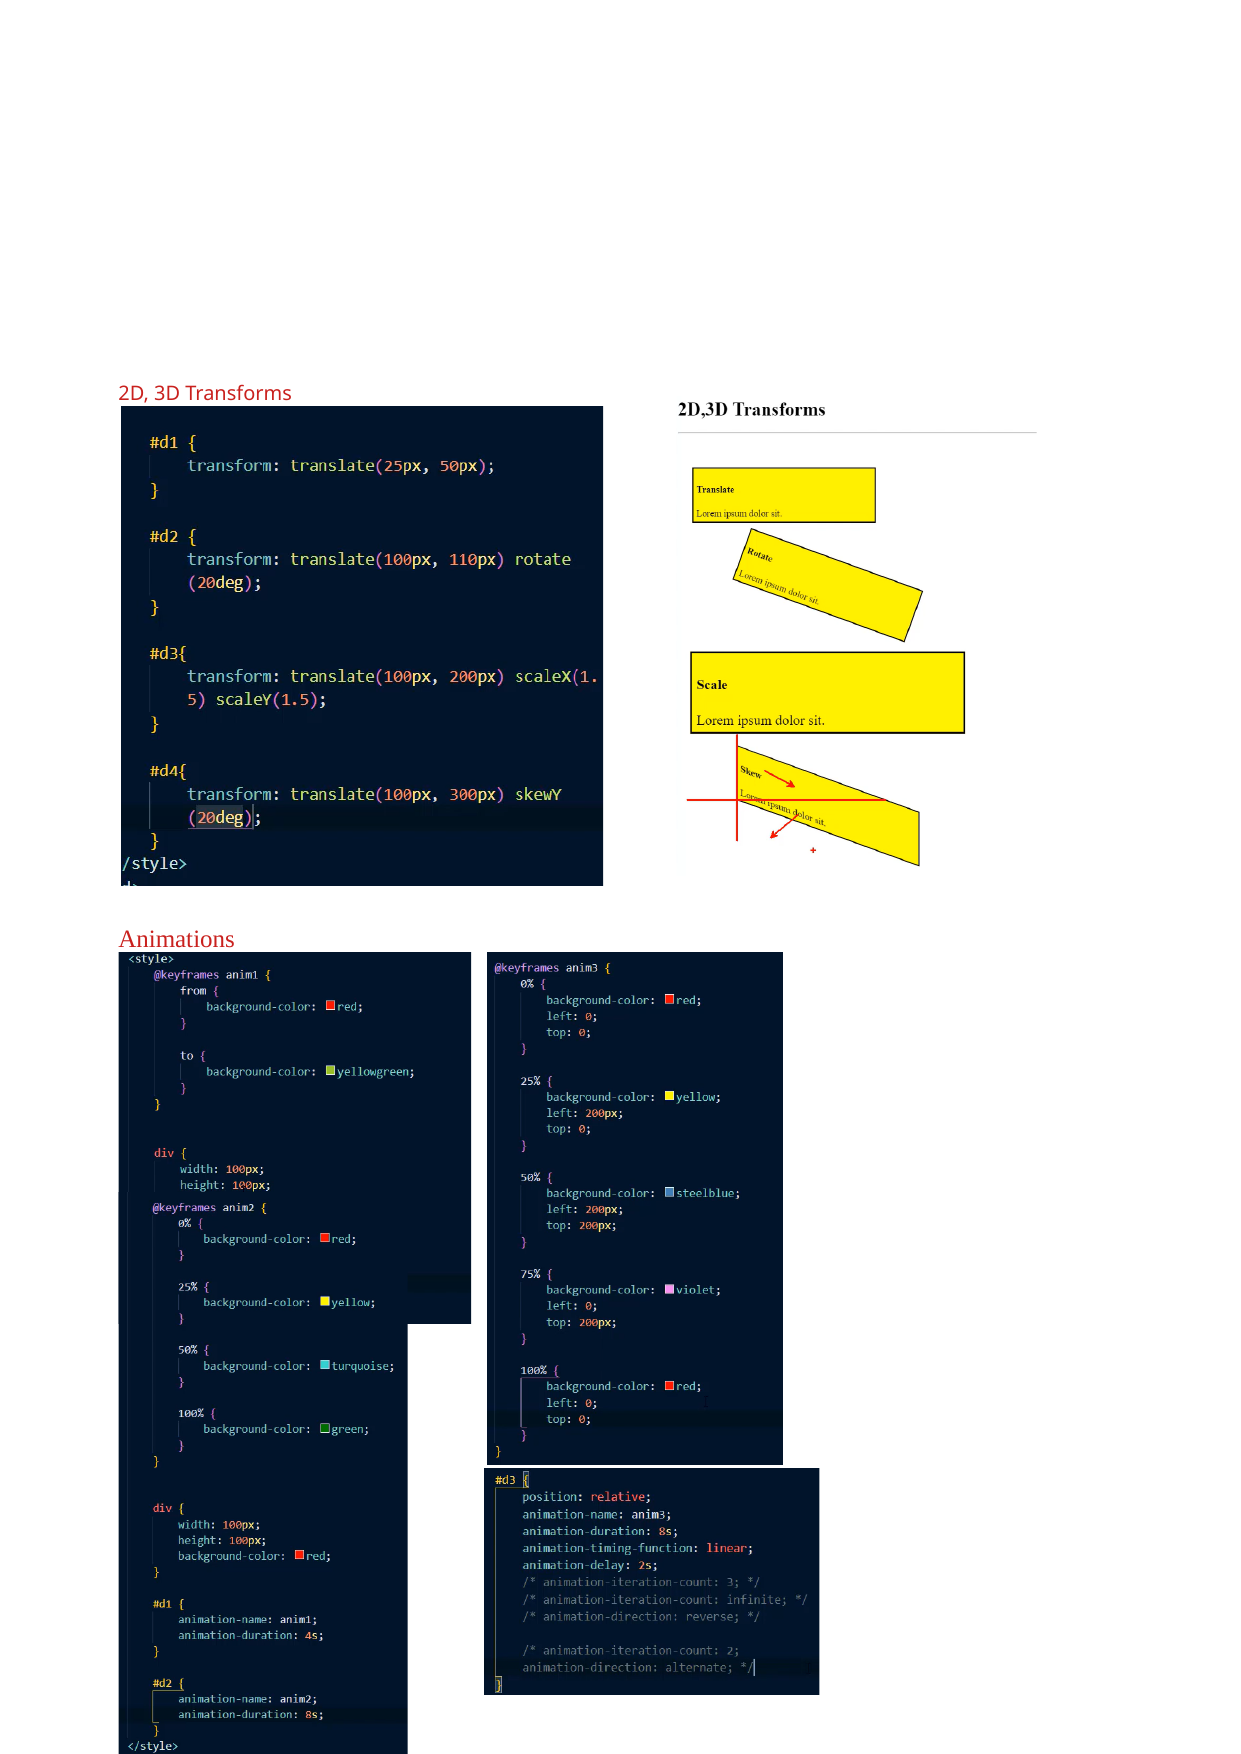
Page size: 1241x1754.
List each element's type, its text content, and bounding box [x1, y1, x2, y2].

picture [487, 952, 783, 1465]
picture [676, 396, 1037, 876]
picture [121, 406, 604, 886]
text Animations [118, 924, 1122, 952]
picture [118, 952, 472, 1754]
picture [484, 1468, 820, 1695]
text 2D, 3D Transforms [118, 377, 1122, 406]
